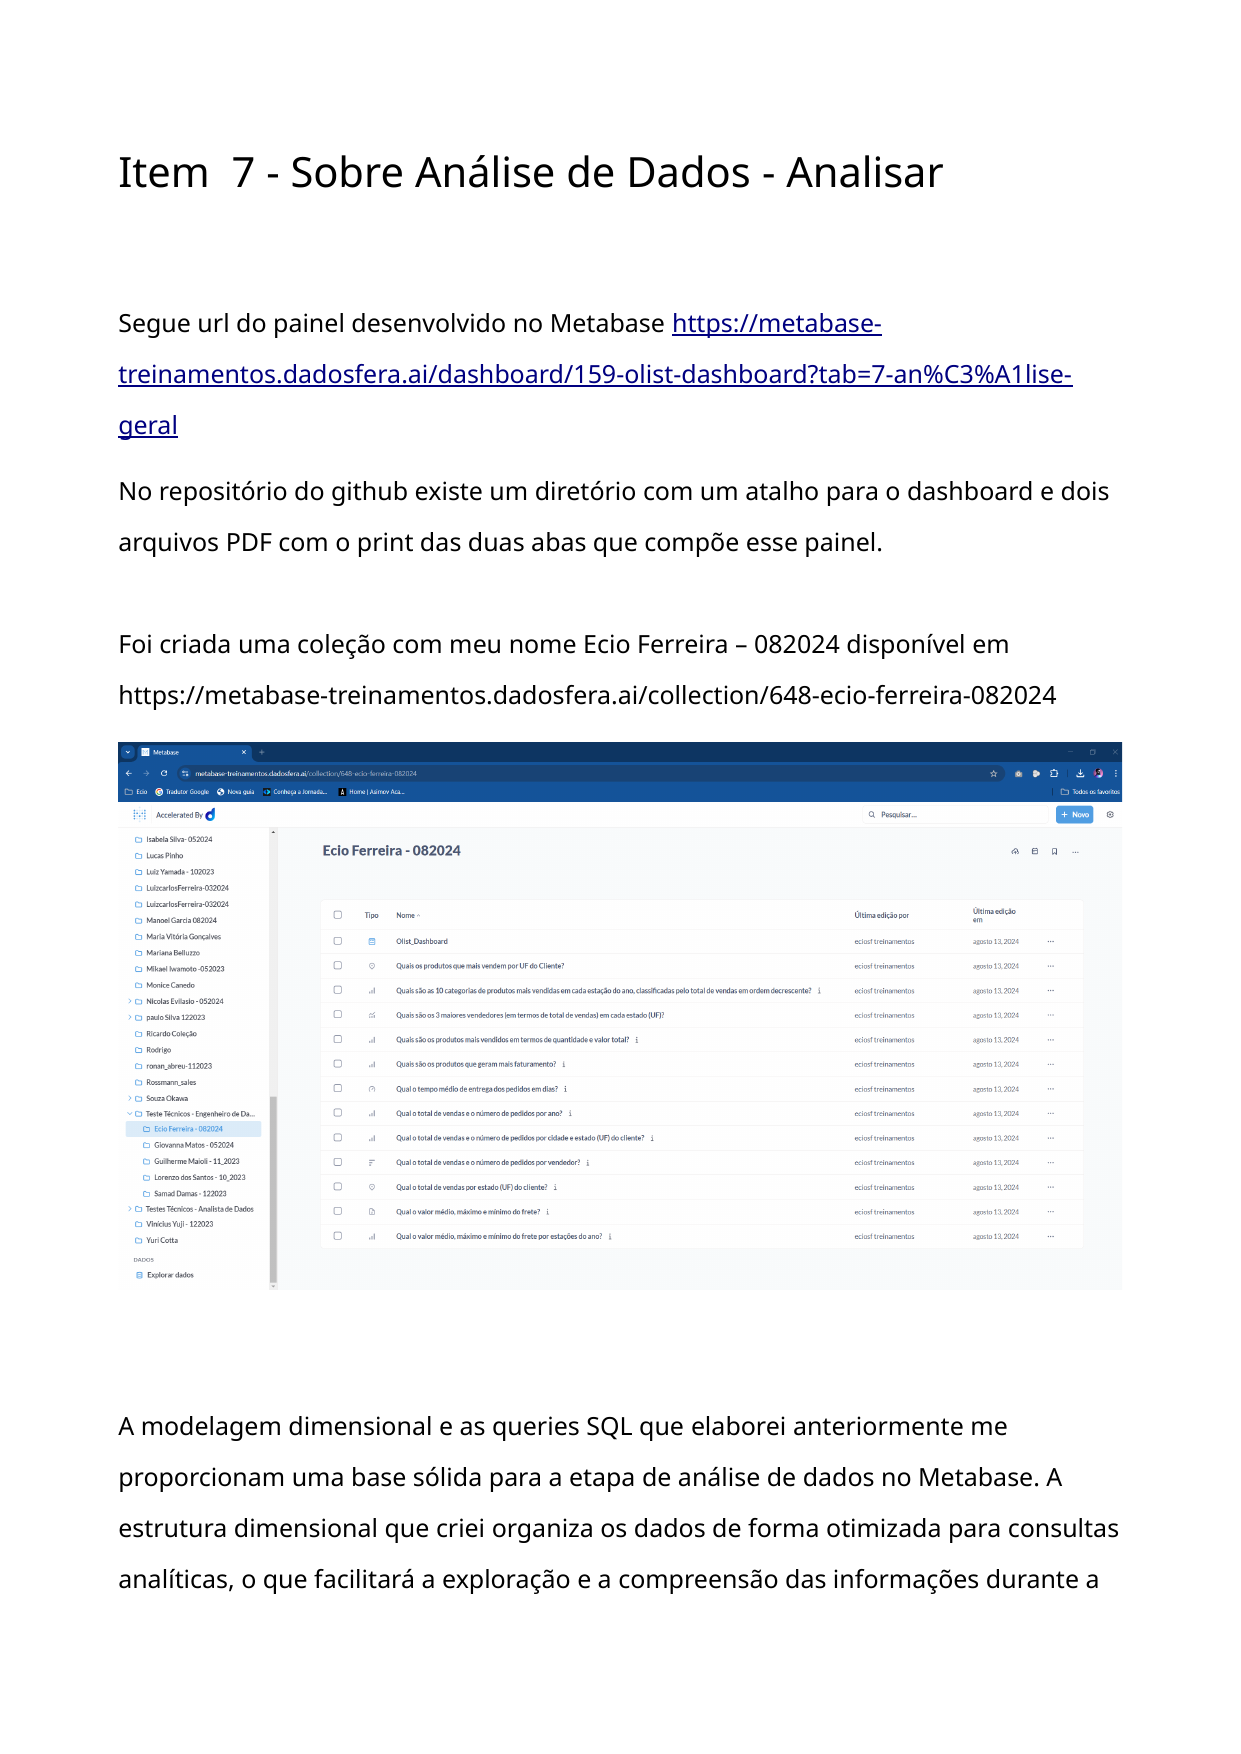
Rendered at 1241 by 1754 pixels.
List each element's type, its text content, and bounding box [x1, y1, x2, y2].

text No repositório do github existe um diretório com um atalho para o dashboard e dois arquivos PDF com o print das duas abas que compõe esse painel. Foi criada uma coleção com meu nome Ecio Ferreira – 082024 disponível em https://metabase-treinamentos.dadosfera.ai/collection/648-ecio-ferreira-082024 [118, 473, 1122, 711]
subtitle Item 7 - Sobre Análise de Dados - Analisar [118, 143, 1122, 200]
text Segue url do painel desenvolvido no Metabase https://metabase-treinamentos.dadosfera.ai/dashboard/159-olist-dashboard?tab=7-an%C3%A1lise-geral [118, 254, 1122, 442]
picture [118, 742, 1123, 1290]
text A modelagem dimensional e as queries SQL que elaborei anteriormente me proporcionam uma base sólida para a etapa de análise de dados no Metabase. A estrutura dimensional que criei organiza os dados de forma otimizada para consultas analíticas, o que facilitará a exploração e a compreensão das informações durante a [118, 1290, 1122, 1596]
